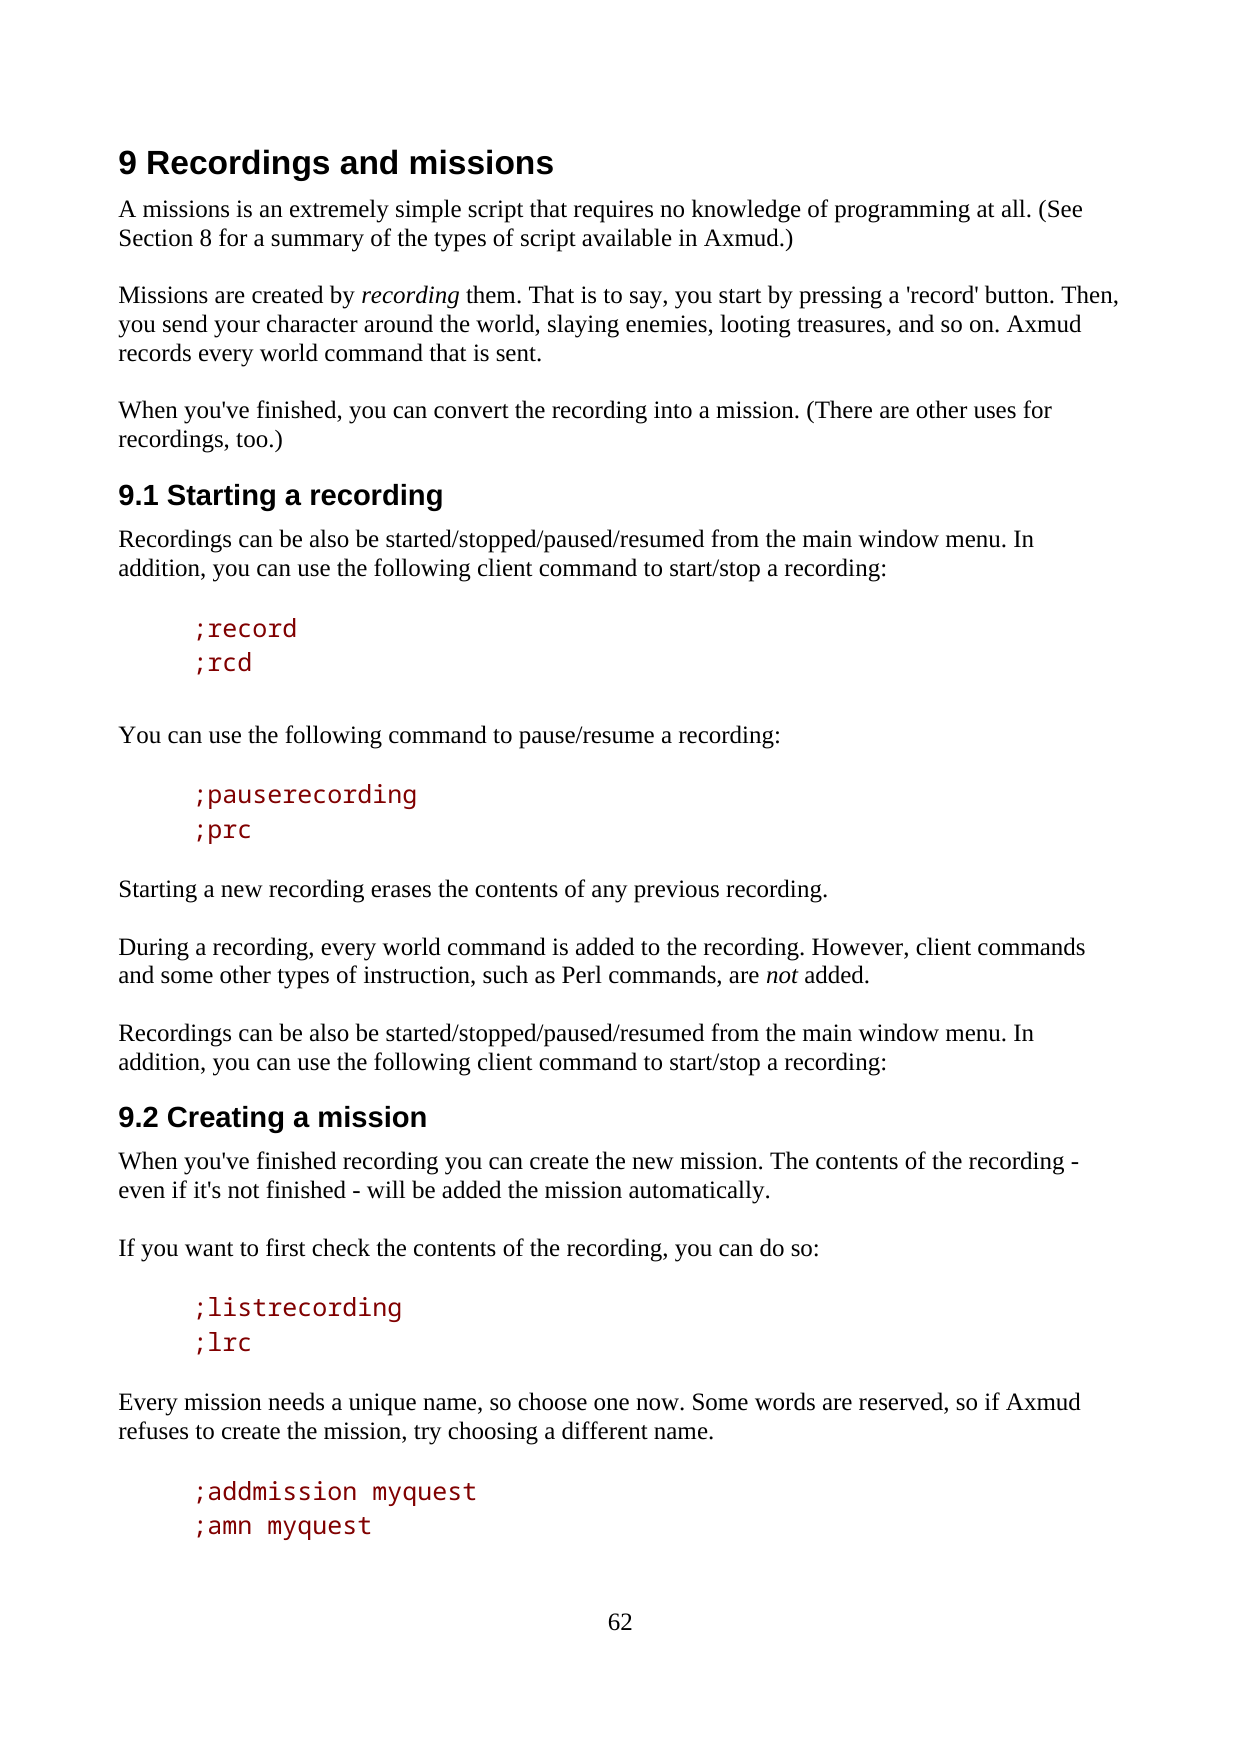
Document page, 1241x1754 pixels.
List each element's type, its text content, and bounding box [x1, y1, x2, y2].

text When you've finished, you can convert the recording into a mission. (There are other uses for recordings, too.) [118, 396, 1122, 453]
text ;pauserecording [118, 777, 1122, 811]
text ;prc [118, 811, 1122, 845]
text Every mission needs a unique name, so choose one now. Some words are reserved, so if Axmud refuses to create the mission, try choosing a different name. [118, 1387, 1122, 1444]
text ;amn myquest [118, 1507, 1122, 1541]
text Recordings can be also be started/stopped/paused/resumed from the main window menu. In addition, you can use the following client command to start/stop a recording: [118, 1018, 1122, 1075]
text ;addmission myquest [118, 1473, 1122, 1507]
text ;record [118, 610, 1122, 644]
text During a recording, every world command is added to the recording. However, client commands and some other types of instruction, such as Perl commands, are not added. [118, 932, 1122, 989]
text Recordings can be also be started/stopped/paused/resumed from the main window menu. In addition, you can use the following client command to start/stop a recording: [118, 524, 1122, 582]
text Starting a new recording erases the contents of any previous recording. [118, 874, 1122, 903]
subtitle 9.1 Starting a recording [118, 478, 1122, 512]
text ;listrecording [118, 1290, 1122, 1324]
text ;rcd [118, 644, 1122, 678]
subtitle 9 Recordings and missions [118, 143, 1122, 182]
text If you want to first check the contents of the recording, you can do so: [118, 1233, 1122, 1261]
text Missions are created by recording them. That is to say, you start by pressing a 'record' button. Then, you send your character around the world, slaying enemies, looting treasures, and so on. Axmud records every world command that is sent. [118, 281, 1122, 367]
text ;lrc [118, 1324, 1122, 1358]
text You can use the following command to pause/resume a recording: [118, 720, 1122, 748]
text A missions is an extremely simple script that requires no knowledge of programming at all. (See Section 8 for a summary of the types of script available in Axmud.) [118, 194, 1122, 252]
text When you've finished recording you can create the new mission. The contents of the recording - even if it's not finished - will be added the mission automatically. [118, 1146, 1122, 1204]
subtitle 9.2 Creating a mission [118, 1100, 1122, 1134]
